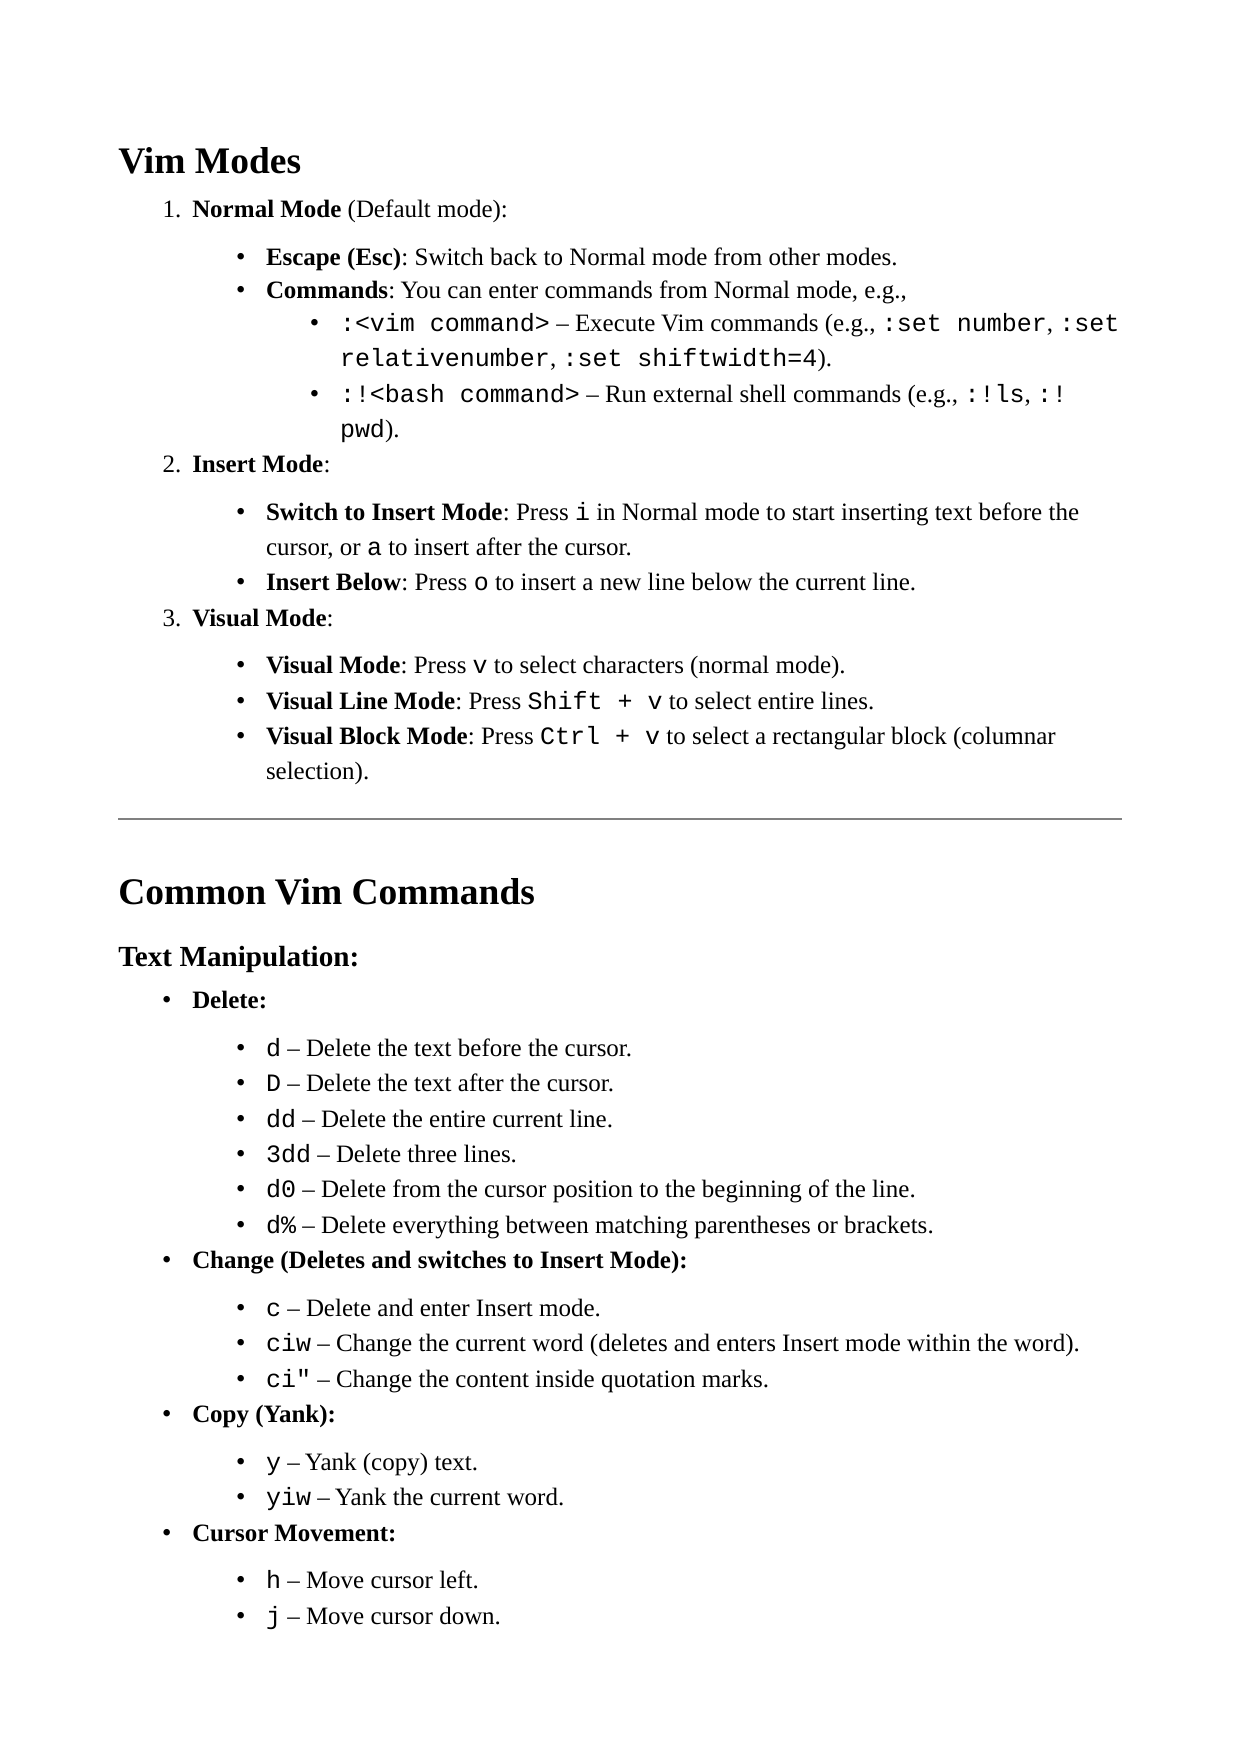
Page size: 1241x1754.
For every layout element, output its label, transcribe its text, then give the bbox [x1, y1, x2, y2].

list :!<bash command> – Run external shell commands (e.g., :!ls, :!pwd). [310, 379, 1122, 445]
list :<vim command> – Execute Vim commands (e.g., :set number, :set relativenumber, :set shiftwidth=4). [310, 308, 1122, 374]
subtitle Vim Modes [118, 139, 1122, 182]
list Visual Block Mode: Press Ctrl + v to select a rectangular block (columnar selection). [236, 721, 1122, 785]
list d% – Delete everything between matching parentheses or brackets. [236, 1210, 1122, 1241]
list dd – Delete the entire current line. [236, 1104, 1122, 1134]
list Commands: You can enter commands from Normal mode, e.g., [236, 275, 1122, 304]
list j – Move cursor down. [236, 1601, 1122, 1632]
list Insert Below: Press o to insert a new line below the current line. [236, 567, 1122, 598]
list Switch to Insert Mode: Press i in Normal mode to start inserting text before the cursor, or a to insert after the cursor. [236, 497, 1122, 563]
list c – Delete and enter Insert mode. [236, 1293, 1122, 1324]
list yiw – Yank the current word. [236, 1482, 1122, 1513]
list ci" – Change the content inside quotation marks. [236, 1364, 1122, 1395]
list Visual Line Mode: Press Shift + v to select entire lines. [236, 686, 1122, 717]
list Cursor Movement: [162, 1518, 1122, 1546]
list Delete: [162, 985, 1122, 1014]
list h – Move cursor left. [236, 1565, 1122, 1596]
list Change (Deletes and switches to Insert Mode): [162, 1245, 1122, 1274]
list Visual Mode: Press v to select characters (normal mode). [236, 650, 1122, 681]
list Copy (Yank): [162, 1399, 1122, 1428]
list Visual Mode: [162, 603, 1122, 632]
subtitle Text Manipulation: [118, 939, 1122, 973]
list d – Delete the text before the cursor. [236, 1033, 1122, 1064]
list D – Delete the text after the cursor. [236, 1068, 1122, 1099]
list Insert Mode: [162, 449, 1122, 478]
list Escape (Esc): Switch back to Normal mode from other modes. [236, 242, 1122, 271]
subtitle Common Vim Commands [118, 869, 1122, 912]
list ciw – Change the current word (deletes and enters Insert mode within the word). [236, 1328, 1122, 1359]
list y – Yank (copy) text. [236, 1447, 1122, 1478]
list Normal Mode (Default mode): [162, 194, 1122, 223]
list 3dd – Delete three lines. [236, 1139, 1122, 1170]
list d0 – Delete from the cursor position to the beginning of the line. [236, 1174, 1122, 1205]
